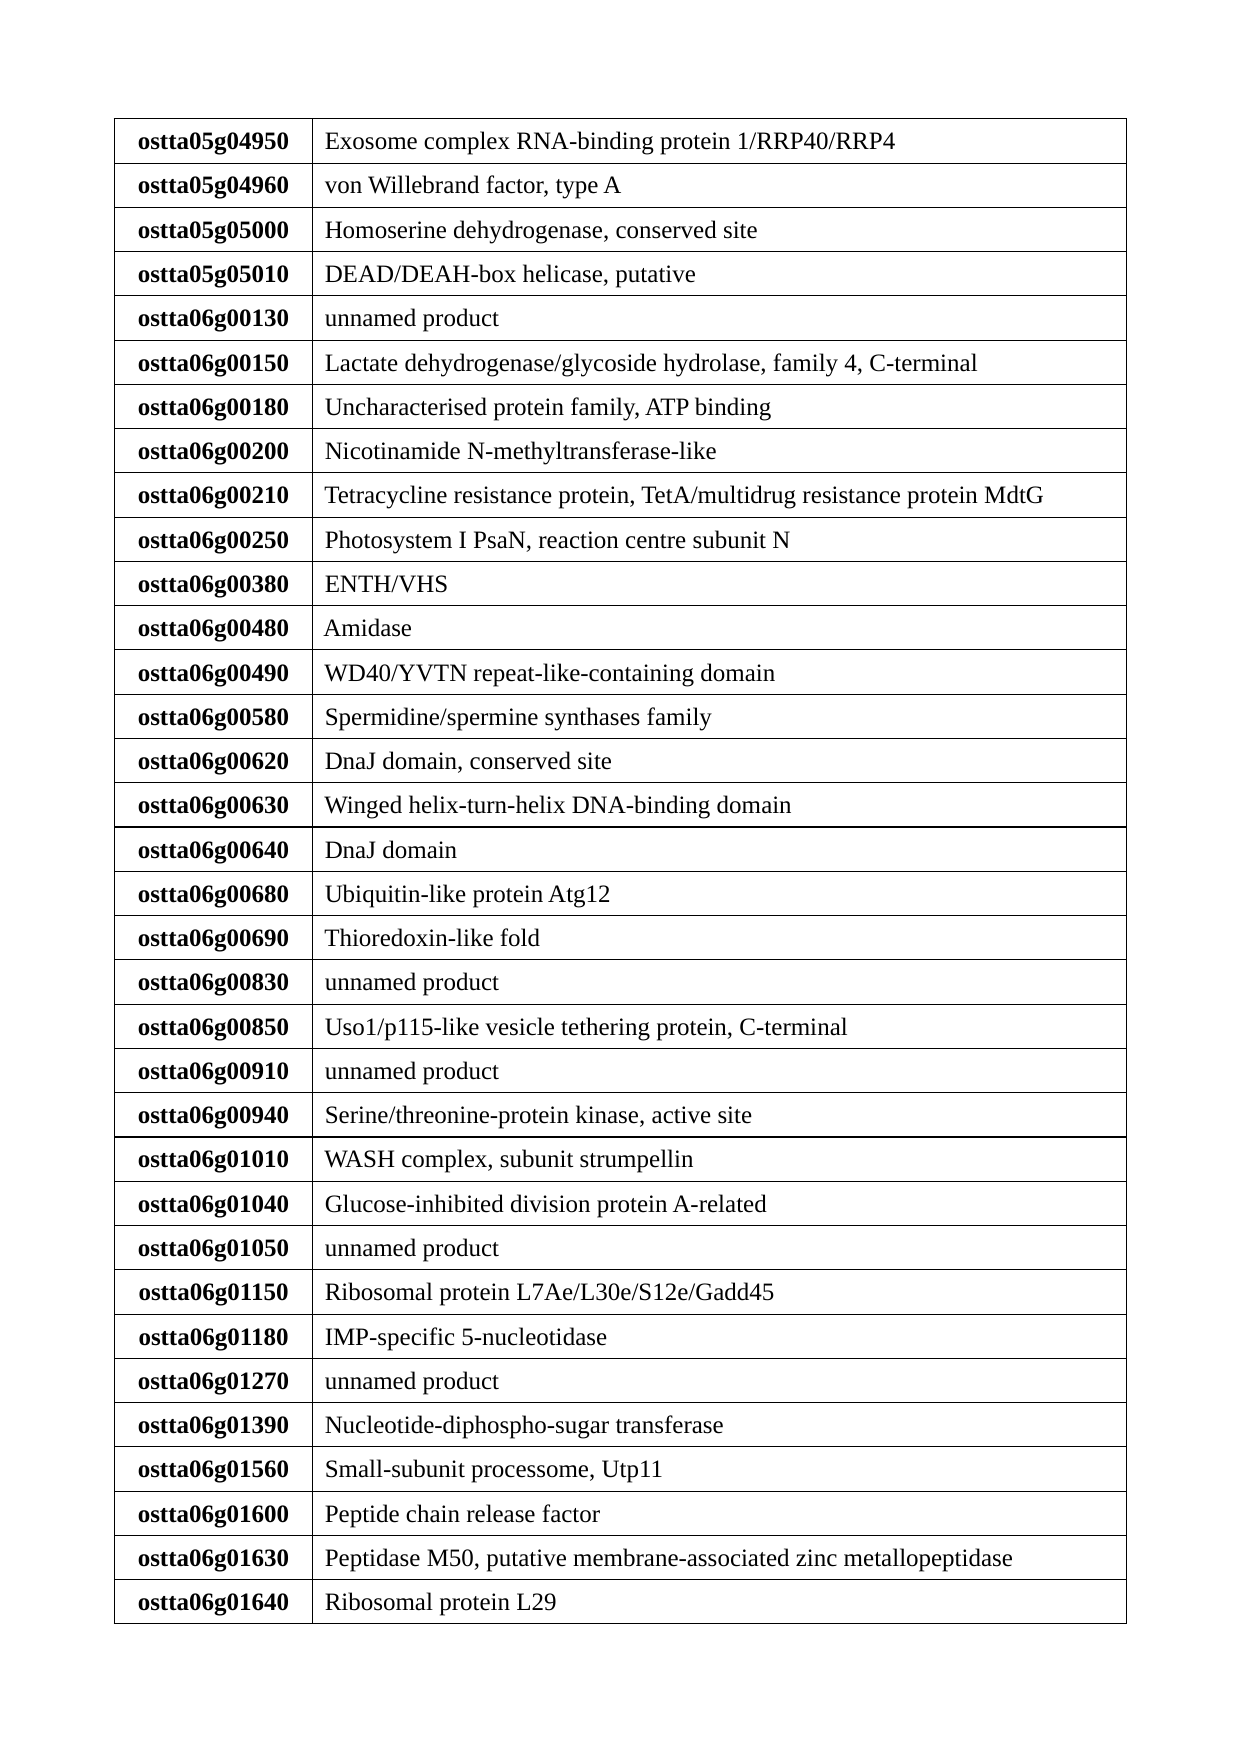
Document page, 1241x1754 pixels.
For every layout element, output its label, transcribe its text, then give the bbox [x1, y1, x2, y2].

table_cell ostta05g04950 [115, 119, 312, 162]
table_cell [1127, 295, 1240, 339]
table_cell ostta06g00690 [115, 916, 312, 959]
table_cell Peptide chain release factor [313, 1492, 1126, 1535]
table_cell ostta06g00380 [115, 562, 312, 605]
table_cell [1127, 163, 1240, 207]
table_cell ostta06g01040 [115, 1182, 312, 1225]
table_cell [1127, 1136, 1240, 1181]
table_cell ostta06g01180 [115, 1315, 312, 1358]
table_cell ENTH/VHS [313, 562, 1126, 605]
table_cell Peptidase M50, putative membrane-associated zinc metallopeptidase [313, 1536, 1126, 1579]
table_cell ostta06g00620 [115, 739, 312, 782]
table_cell ostta06g00180 [115, 385, 312, 428]
table_cell ostta06g01390 [115, 1403, 312, 1446]
table_cell ostta06g00150 [115, 341, 312, 384]
table_cell ostta06g01270 [115, 1359, 312, 1402]
table_cell [1127, 1225, 1240, 1269]
table_cell WD40/YVTN repeat-like-containing domain [313, 650, 1126, 694]
table_cell Nucleotide-diphospho-sugar transferase [313, 1403, 1126, 1446]
table_cell ostta06g01050 [115, 1226, 312, 1269]
table_cell ostta06g00250 [115, 518, 312, 561]
table_cell ostta06g01640 [115, 1580, 312, 1623]
table_cell unnamed product [313, 1226, 1126, 1269]
table_cell ostta05g05010 [115, 252, 312, 295]
table_cell [1127, 1314, 1240, 1358]
table_cell Homoserine dehydrogenase, conserved site [313, 208, 1126, 251]
table_cell Thioredoxin-like fold [313, 916, 1126, 959]
table_cell ostta06g00580 [115, 695, 312, 738]
table_cell ostta05g04960 [115, 164, 312, 207]
table_cell von Willebrand factor, type A [313, 164, 1126, 207]
table_cell ostta06g00910 [115, 1049, 312, 1092]
table_cell [1127, 561, 1240, 605]
table_cell Uncharacterised protein family, ATP binding [313, 385, 1126, 428]
table_cell Tetracycline resistance protein, TetA/multidrug resistance protein MdtG [313, 473, 1126, 517]
table_cell [1127, 1491, 1240, 1535]
table_cell Small-subunit processome, Utp11 [313, 1447, 1126, 1491]
table_cell [1127, 694, 1240, 738]
table_cell Amidase [313, 606, 1126, 649]
table_cell Ubiquitin-like protein Atg12 [313, 872, 1126, 915]
table_cell DEAD/DEAH-box helicase, putative [313, 252, 1126, 295]
table_cell [1127, 1535, 1240, 1579]
table_cell unnamed product [313, 296, 1126, 339]
table_cell DnaJ domain, conserved site [313, 739, 1126, 782]
table_cell [1127, 826, 1240, 871]
table_cell DnaJ domain [313, 828, 1126, 871]
table_cell [1127, 1004, 1240, 1048]
table_cell ostta06g00480 [115, 606, 312, 649]
table_cell unnamed product [313, 960, 1126, 1003]
table_cell Serine/threonine-protein kinase, active site [313, 1093, 1126, 1136]
table_cell ostta06g01150 [115, 1270, 312, 1313]
table_cell [1127, 207, 1240, 251]
table_cell [1127, 1446, 1240, 1491]
table_cell Ribosomal protein L29 [313, 1580, 1126, 1623]
table_cell ostta06g01600 [115, 1492, 312, 1535]
table_cell IMP-specific 5-nucleotidase [313, 1315, 1126, 1358]
table_cell unnamed product [313, 1049, 1126, 1092]
table_cell [1127, 428, 1240, 472]
table_cell ostta06g01560 [115, 1447, 312, 1491]
table_cell ostta06g00210 [115, 473, 312, 517]
table_cell ostta06g00200 [115, 429, 312, 472]
table_cell ostta06g00940 [115, 1093, 312, 1136]
table_cell [1127, 1048, 1240, 1092]
table_cell ostta05g05000 [115, 208, 312, 251]
table_cell Lactate dehydrogenase/glycoside hydrolase, family 4, C-terminal [313, 341, 1126, 384]
table_cell [1127, 1579, 1240, 1623]
table_cell [1127, 959, 1240, 1003]
table_cell ostta06g00490 [115, 650, 312, 694]
table_cell [1127, 915, 1240, 959]
table_cell ostta06g01010 [115, 1138, 312, 1181]
table_cell [1127, 384, 1240, 428]
table_cell ostta06g00130 [115, 296, 312, 339]
table_cell [1127, 871, 1240, 915]
table_cell [1127, 118, 1240, 162]
table_cell Exosome complex RNA-binding protein 1/RRP40/RRP4 [313, 119, 1126, 162]
table_cell WASH complex, subunit strumpellin [313, 1138, 1126, 1181]
table_cell [1127, 605, 1240, 649]
table_cell ostta06g00850 [115, 1005, 312, 1048]
table_cell Photosystem I PsaN, reaction centre subunit N [313, 518, 1126, 561]
table_cell ostta06g00680 [115, 872, 312, 915]
table_cell ostta06g01630 [115, 1536, 312, 1579]
table_cell [1127, 782, 1240, 826]
table_cell [1127, 1358, 1240, 1402]
table_cell Glucose-inhibited division protein A-related [313, 1182, 1126, 1225]
table_cell Winged helix-turn-helix DNA-binding domain [313, 783, 1126, 826]
table_cell [1127, 738, 1240, 782]
table_cell [1127, 340, 1240, 384]
table_cell ostta06g00830 [115, 960, 312, 1003]
table_cell Uso1/p115-like vesicle tethering protein, C-terminal [313, 1005, 1126, 1048]
table_cell Spermidine/spermine synthases family [313, 695, 1126, 738]
table_cell [1127, 1402, 1240, 1446]
table_cell [1127, 517, 1240, 561]
table_cell ostta06g00640 [115, 828, 312, 871]
table_cell Nicotinamide N-methyltransferase-like [313, 429, 1126, 472]
table_cell [1127, 649, 1240, 694]
table_cell [1127, 251, 1240, 295]
table_cell [1127, 1181, 1240, 1225]
table_cell [1127, 1092, 1240, 1136]
table_cell unnamed product [313, 1359, 1126, 1402]
table_cell [1127, 472, 1240, 517]
table_cell ostta06g00630 [115, 783, 312, 826]
table_cell [1127, 1269, 1240, 1313]
table_cell Ribosomal protein L7Ae/L30e/S12e/Gadd45 [313, 1270, 1126, 1313]
